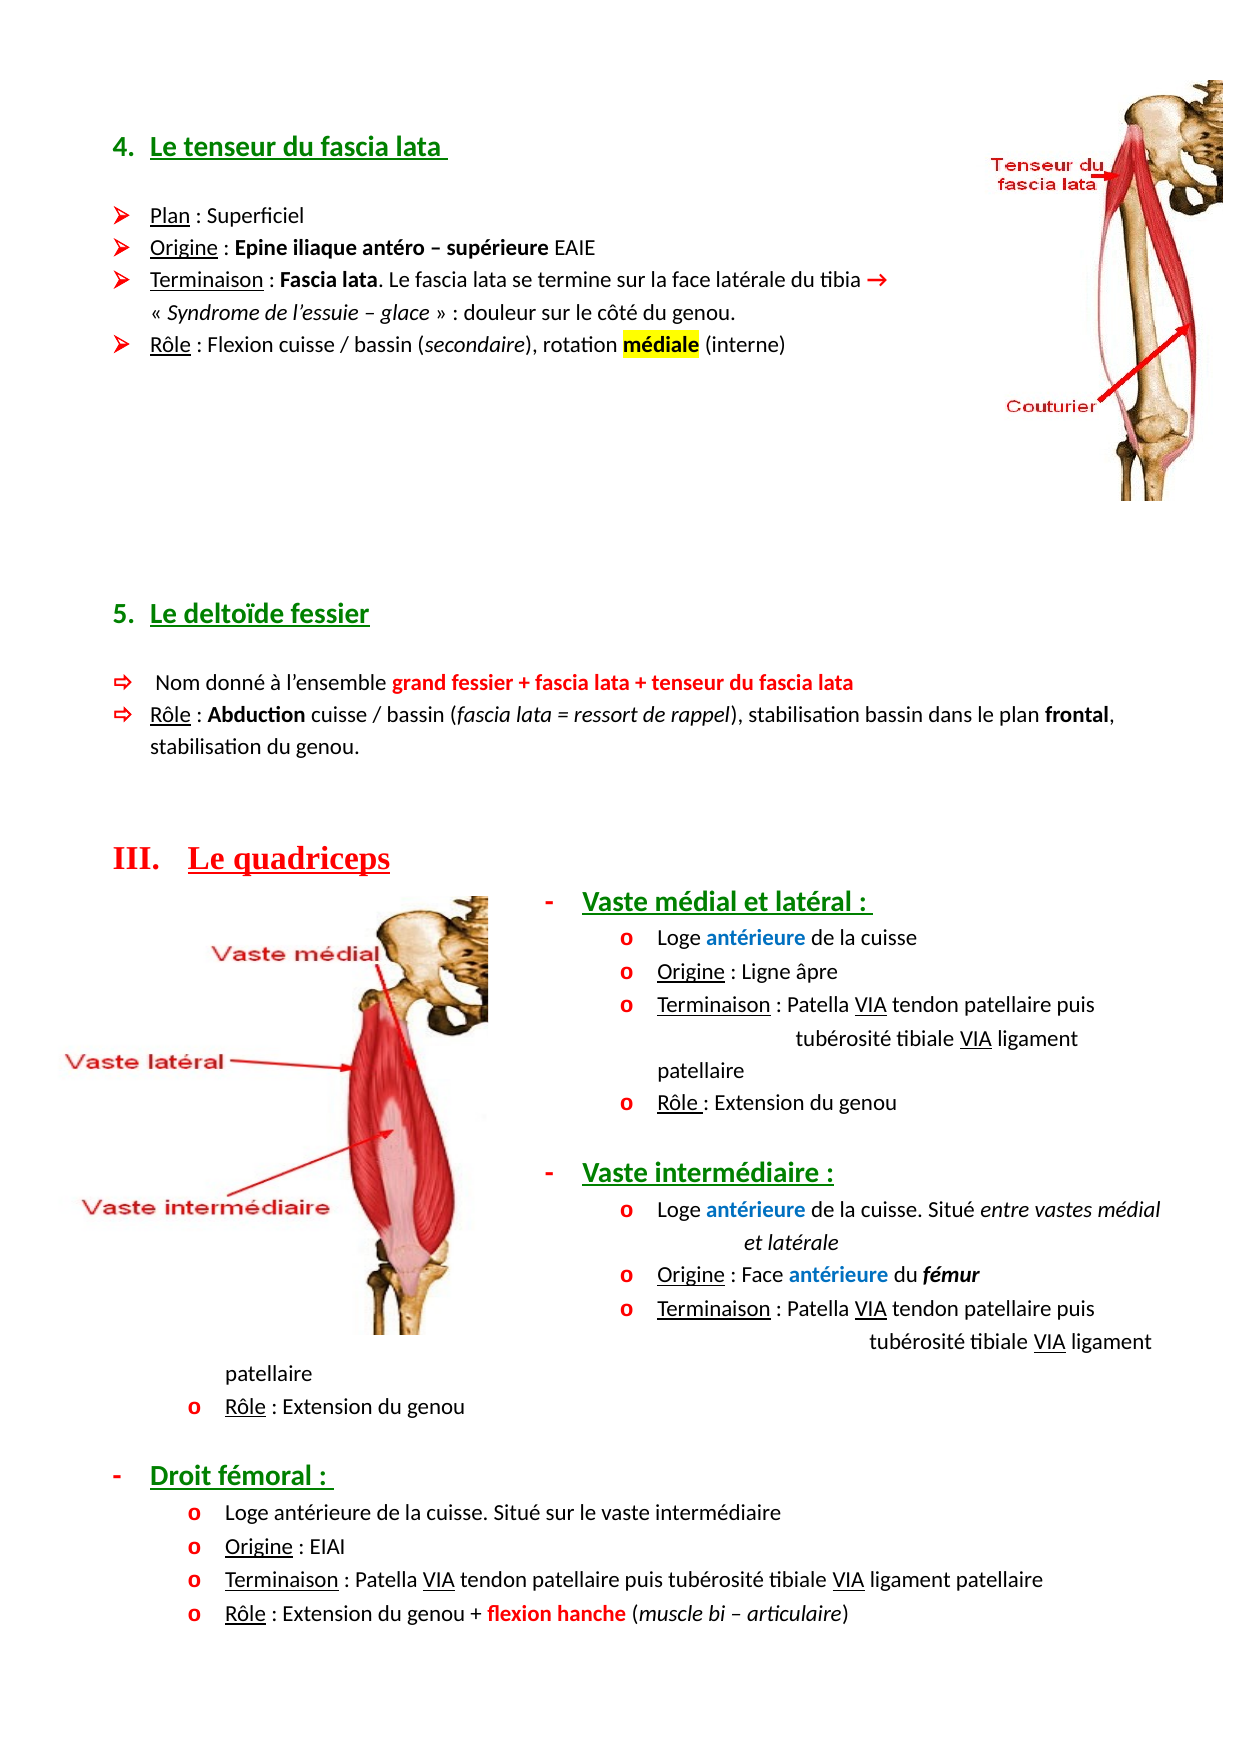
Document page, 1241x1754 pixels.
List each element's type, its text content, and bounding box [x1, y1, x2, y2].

picture [56, 896, 493, 1337]
list Vaste intermédiaire : [493, 1154, 1165, 1190]
list Origine : EIAI [187, 1532, 1165, 1561]
list Le deltoïde fessier [112, 595, 1165, 631]
list Le quadriceps [112, 838, 1165, 877]
list Terminaison : Patella VIA tendon patellaire puis tubérosité tibiale VIA ligament patellaire [187, 1566, 1165, 1595]
list Origine : Face antérieure du fémur [493, 1261, 1165, 1290]
picture [945, 80, 1225, 504]
list Rôle : Extension du genou + flexion hanche (muscle bi – articulaire) [187, 1599, 1165, 1628]
list Terminaison : Fascia lata. Le fascia lata se termine sur la face latérale du tibia → « Syndrome de l’essuie – glace » : douleur sur le côté du genou. [112, 266, 945, 326]
list Rôle : Extension du genou [187, 1392, 1165, 1421]
list Loge antérieure de la cuisse [493, 923, 1165, 953]
list Loge antérieure de la cuisse. Situé sur le vaste intermédiaire [187, 1498, 1165, 1528]
list Plan : Superficiel [112, 201, 945, 229]
list Origine : Epine iliaque antéro – supérieure EAIE [112, 233, 945, 261]
list Rôle : Extension du genou [493, 1088, 1165, 1117]
list Nom donné à l’ensemble grand fessier + fascia lata + tenseur du fascia lata [112, 668, 1165, 696]
list Rôle : Abduction cuisse / bassin (fascia lata = ressort de rappel), stabilisation bassin dans le plan frontal, stabilisation du genou. [112, 700, 1165, 761]
list Vaste médial et latéral : [112, 883, 1165, 918]
list Origine : Ligne âpre [493, 957, 1165, 986]
list Rôle : Flexion cuisse / bassin (secondaire), rotation médiale (interne) [112, 330, 945, 358]
list Loge antérieure de la cuisse. Situé entre vastes médial et latérale [493, 1195, 1165, 1256]
list Terminaison : Patella VIA tendon patellaire puis tubérosité tibiale VIA ligament patellaire [493, 991, 1165, 1084]
list Droit fémoral : [112, 1457, 1165, 1493]
list Terminaison : Patella VIA tendon patellaire puis tubérosité tibiale VIA ligament patellaire [187, 1294, 1165, 1388]
list Le tenseur du fascia lata [112, 128, 945, 164]
